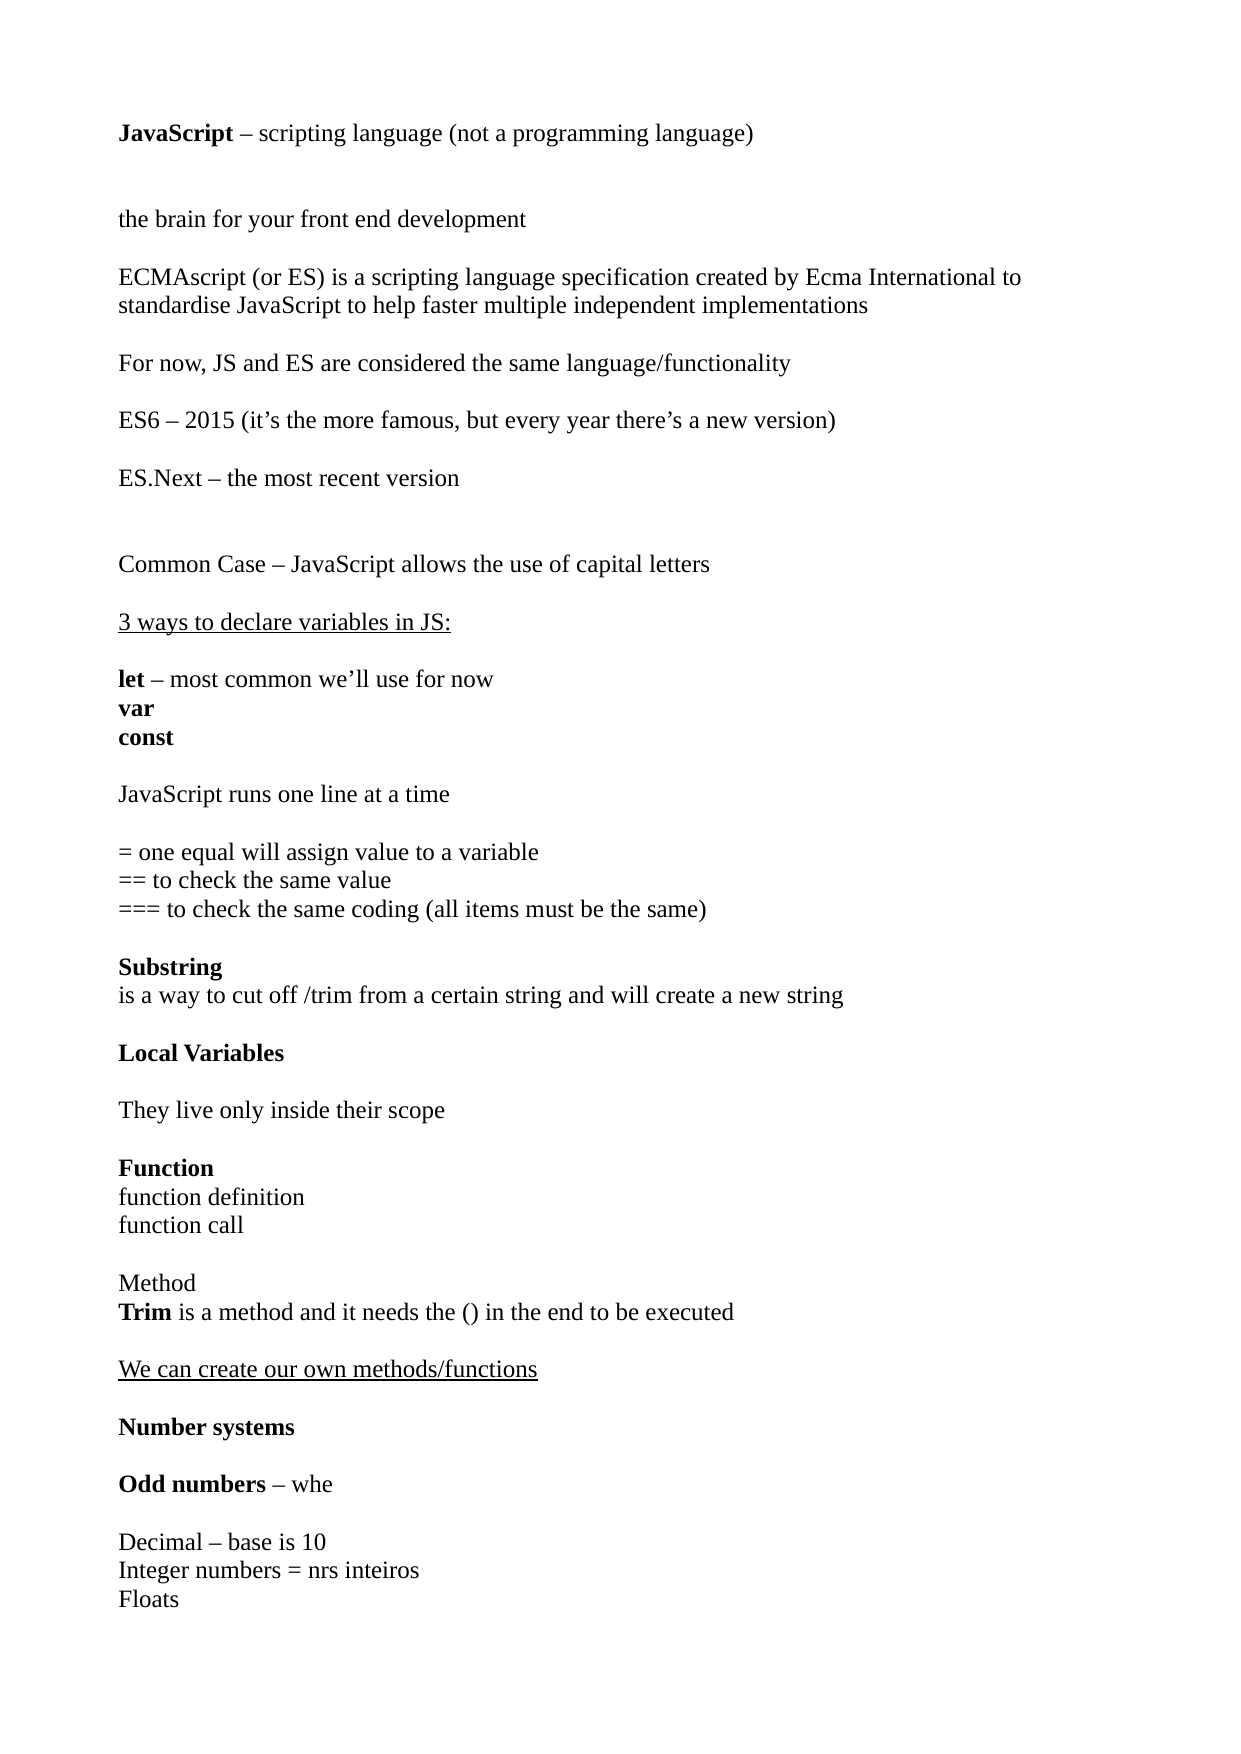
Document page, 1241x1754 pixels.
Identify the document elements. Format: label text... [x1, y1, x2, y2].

text ES.Next – the most recent version [118, 463, 1122, 492]
text == to check the same value [118, 866, 1122, 894]
text ECMAscript (or ES) is a scripting language specification created by Ecma International to standardise JavaScript to help faster multiple independent implementations [118, 262, 1122, 319]
text We can create our own methods/functions [118, 1354, 1122, 1383]
text is a way to cut off /trim from a certain string and will create a new string [118, 981, 1122, 1009]
text the brain for your front end development [118, 204, 1122, 233]
text Substring [118, 952, 1122, 981]
text Decimal – base is 10 [118, 1527, 1122, 1556]
text Common Case – JavaScript allows the use of capital letters [118, 549, 1122, 578]
text Floats [118, 1584, 1122, 1613]
text Function [118, 1153, 1122, 1182]
text 3 ways to declare variables in JS: [118, 607, 1122, 636]
text Local Variables [118, 1038, 1122, 1067]
text === to check the same coding (all items must be the same) [118, 894, 1122, 923]
text ES6 – 2015 (it’s the more famous, but every year there’s a new version) [118, 406, 1122, 434]
text function definition [118, 1182, 1122, 1211]
text JavaScript – scripting language (not a programming language) [118, 118, 1122, 147]
text JavaScript runs one line at a time [118, 779, 1122, 808]
text For now, JS and ES are considered the same language/functionality [118, 348, 1122, 377]
text function call [118, 1211, 1122, 1239]
text Odd numbers – whe [118, 1469, 1122, 1498]
text Number systems [118, 1412, 1122, 1441]
text Method [118, 1268, 1122, 1297]
text = one equal will assign value to a variable [118, 837, 1122, 866]
text They live only inside their scope [118, 1096, 1122, 1124]
text var [118, 693, 1122, 722]
text let – most common we’ll use for now [118, 664, 1122, 693]
text Integer numbers = nrs inteiros [118, 1556, 1122, 1584]
text const [118, 722, 1122, 751]
text Trim is a method and it needs the () in the end to be executed [118, 1297, 1122, 1326]
